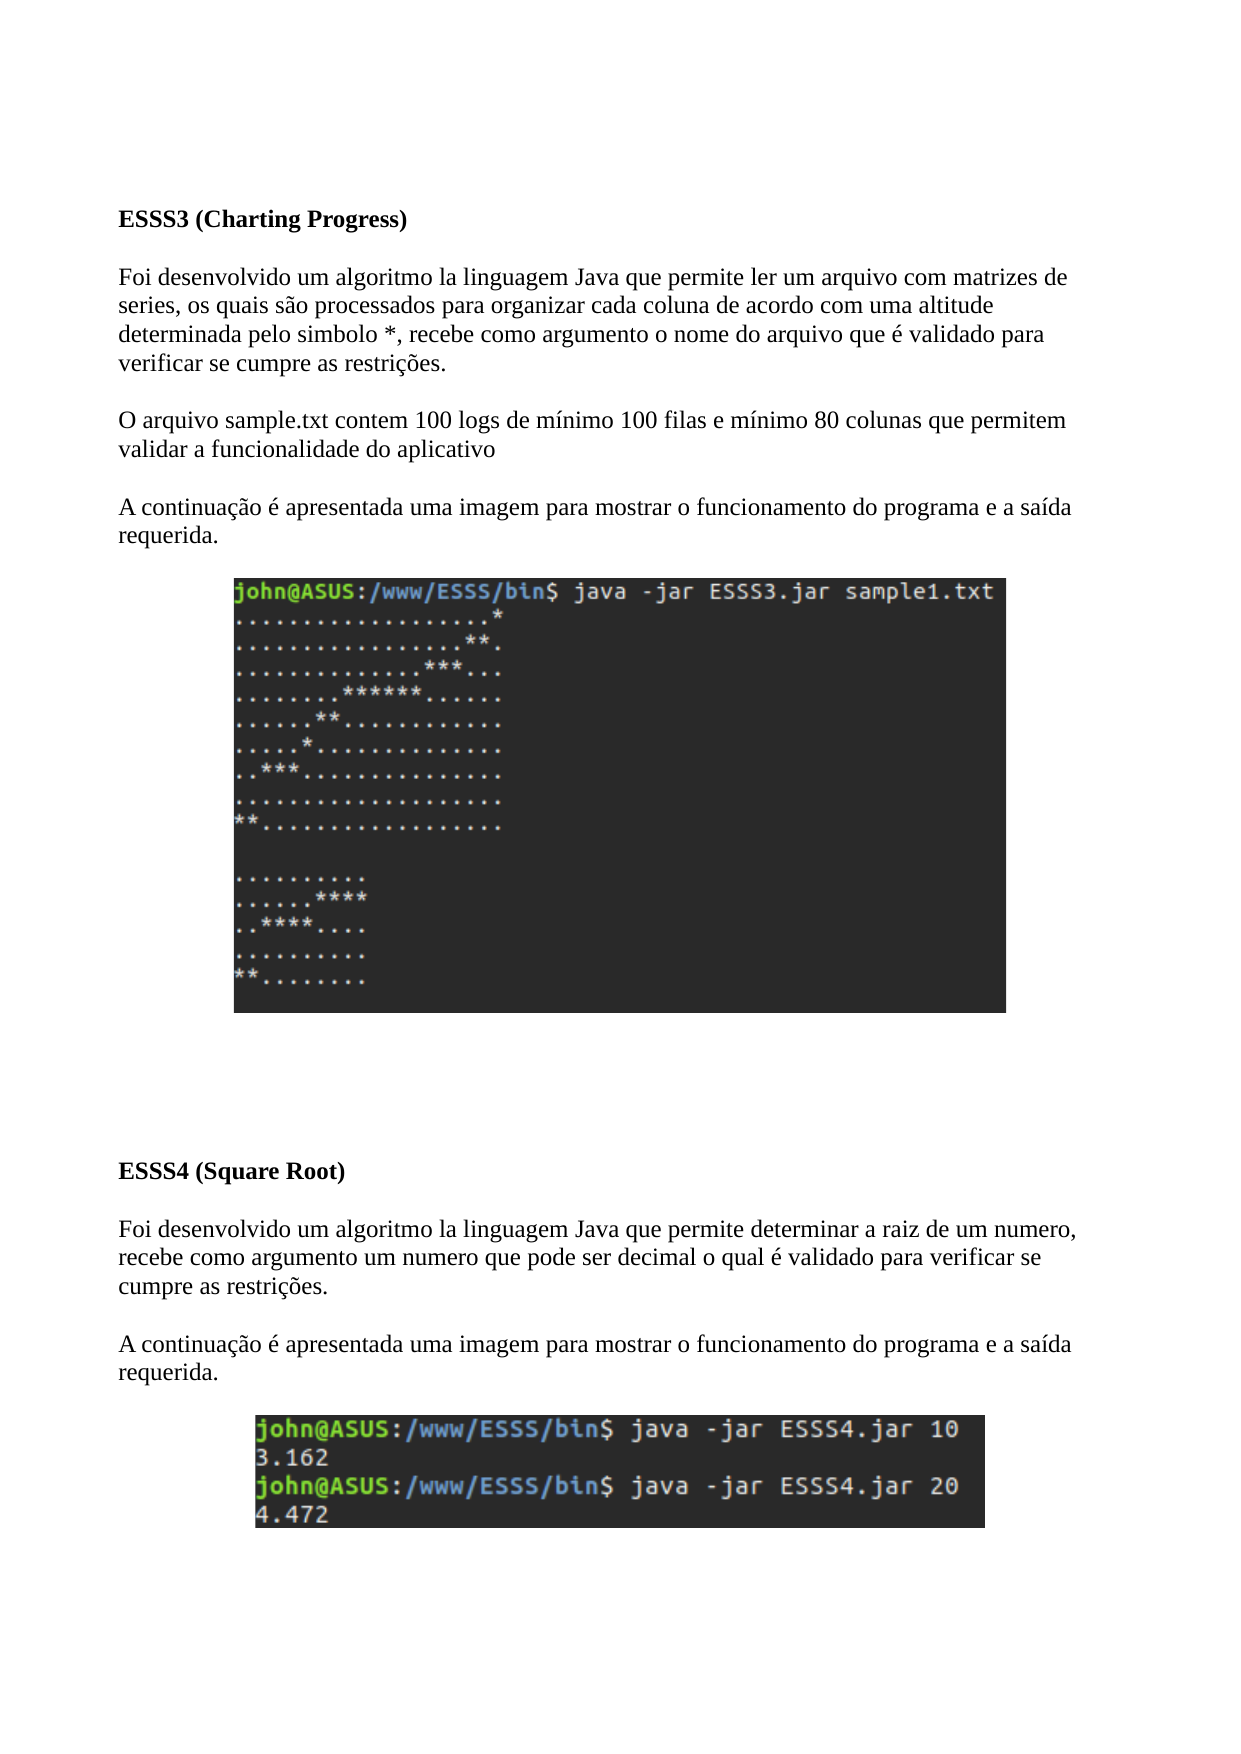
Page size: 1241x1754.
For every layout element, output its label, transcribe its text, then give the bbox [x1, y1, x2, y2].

picture [255, 1415, 985, 1528]
text ESSS3 (Charting Progress) [118, 204, 1122, 233]
text ESSS4 (Square Root) [118, 1156, 1122, 1185]
text O arquivo sample.txt contem 100 logs de mínimo 100 filas e mínimo 80 colunas que permitem validar a funcionalidade do aplicativo [118, 406, 1122, 463]
picture [233, 578, 1007, 1013]
text Foi desenvolvido um algoritmo la linguagem Java que permite determinar a raiz de um numero, recebe como argumento um numero que pode ser decimal o qual é validado para verificar se cumpre as restrições. [118, 1214, 1122, 1300]
text A continuação é apresentada uma imagem para mostrar o funcionamento do programa e a saída requerida. [118, 1329, 1122, 1386]
text A continuação é apresentada uma imagem para mostrar o funcionamento do programa e a saída requerida. [118, 492, 1122, 549]
text Foi desenvolvido um algoritmo la linguagem Java que permite ler um arquivo com matrizes de series, os quais são processados para organizar cada coluna de acordo com uma altitude determinada pelo simbolo *, recebe como argumento o nome do arquivo que é validado para verificar se cumpre as restrições. [118, 262, 1122, 377]
